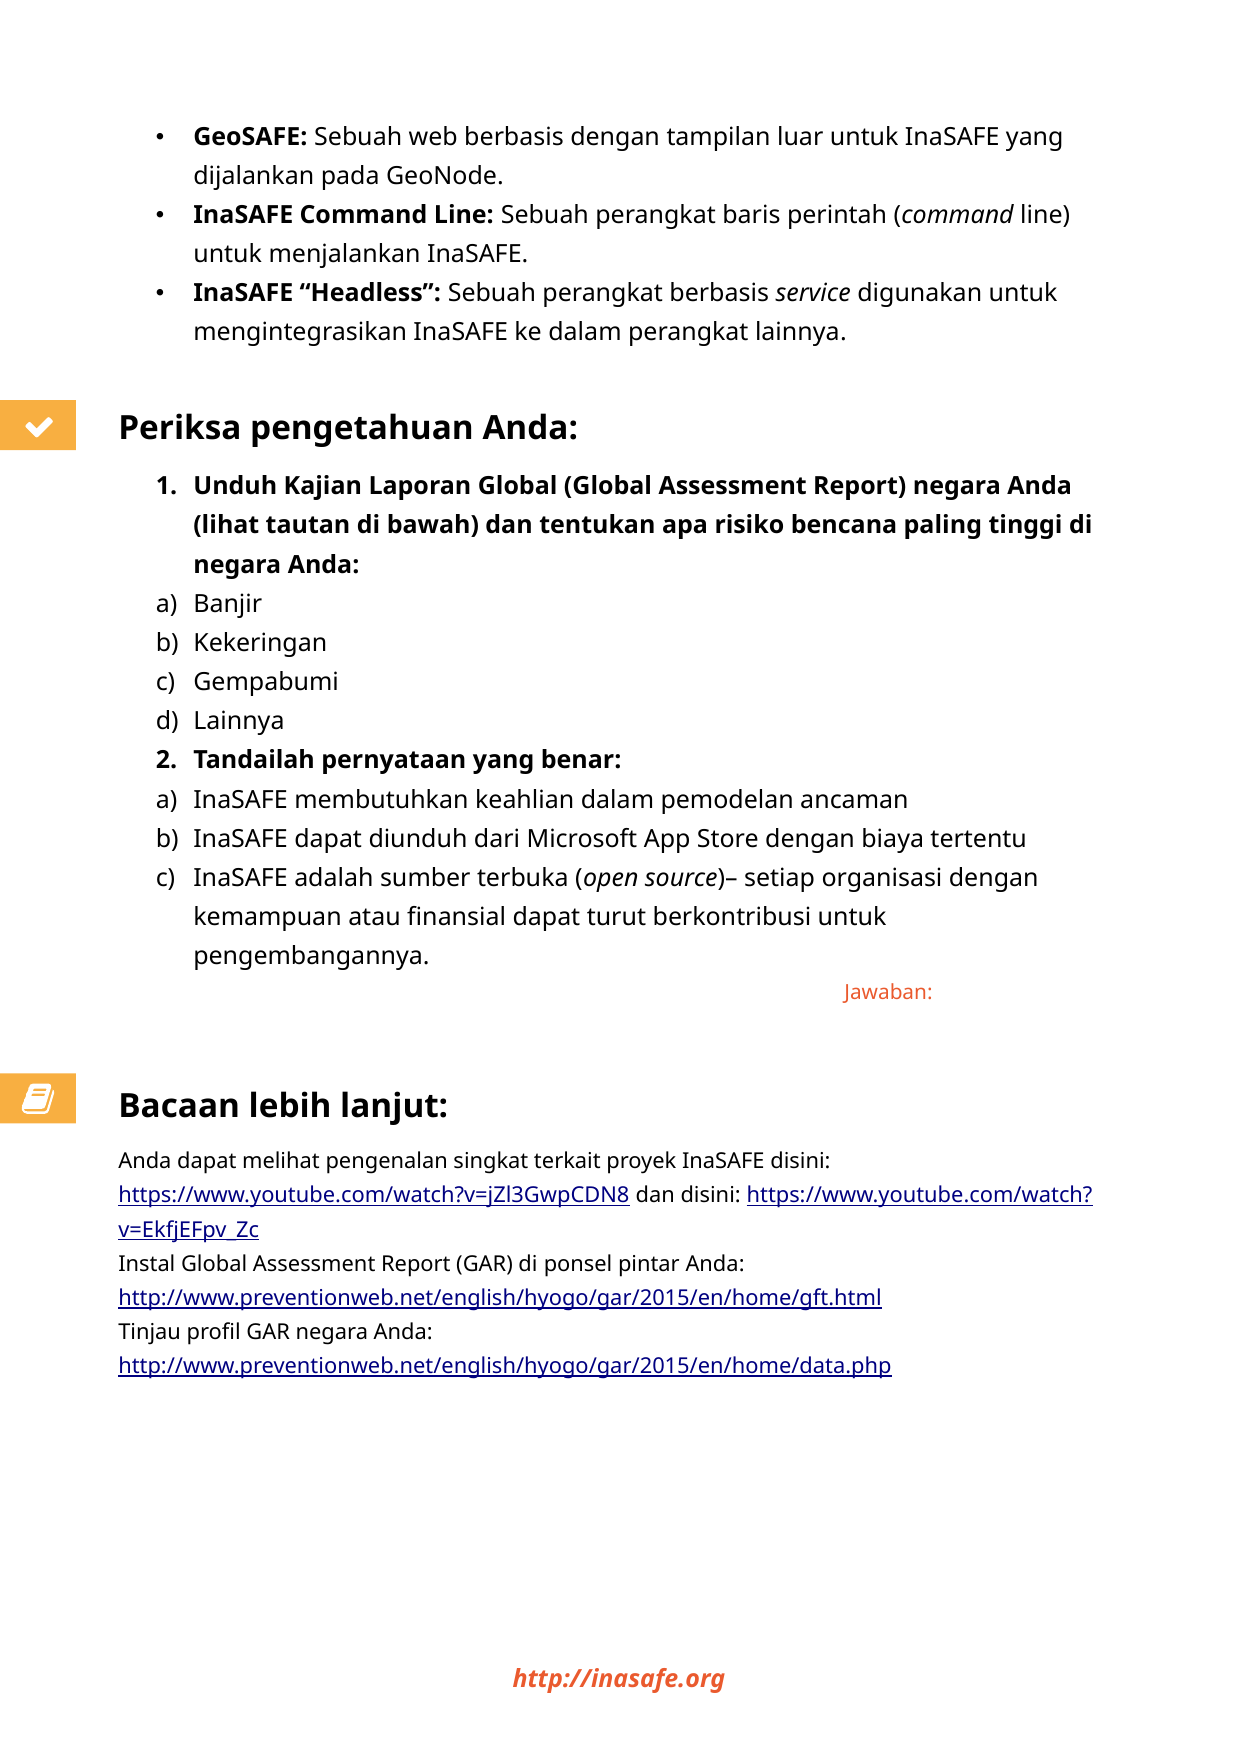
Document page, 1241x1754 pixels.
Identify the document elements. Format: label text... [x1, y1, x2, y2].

text Jawaban: [118, 977, 1122, 1006]
list InaSAFE adalah sumber terbuka (open source)– setiap organisasi dengan kemampuan atau finansial dapat turut berkontribusi untuk pengembangannya. [156, 860, 1122, 972]
list GeoSAFE: Sebuah web berbasis dengan tampilan luar untuk InaSAFE yang dijalankan pada GeoNode. [156, 118, 1122, 191]
list Kekeringan [156, 625, 1122, 659]
list Banjir [156, 586, 1122, 619]
list InaSAFE membutuhkan keahlian dalam pemodelan ancaman [156, 781, 1122, 815]
text http://www.preventionweb.net/english/hyogo/gar/2015/en/home/data.php [118, 1350, 1122, 1380]
subtitle Periksa pengetahuan Anda: [118, 404, 1122, 449]
list Lainnya [156, 703, 1122, 737]
subtitle Bacaan lebih lanjut: [118, 1081, 1122, 1127]
list Unduh Kajian Laporan Global (Global Assessment Report) negara Anda (lihat tautan di bawah) dan tentukan apa risiko bencana paling tinggi di negara Anda: [156, 468, 1122, 580]
list InaSAFE Command Line: Sebuah perangkat baris perintah (command line) untuk menjalankan InaSAFE. [156, 196, 1122, 270]
list InaSAFE dapat diunduh dari Microsoft App Store dengan biaya tertentu [156, 821, 1122, 854]
list Gempabumi [156, 664, 1122, 698]
text Anda dapat melihat pengenalan singkat terkait proyek InaSAFE disini: https://www.youtube.com/watch?v=jZl3GwpCDN8 dan disini: https://www.youtube.com/watch?v=EkfjEFpv_Zc Instal Global Assessment Report (GAR) di ponsel pintar Anda: http://www.preventionweb.net/english/hyogo/gar/2015/en/home/gft.html [118, 1145, 1122, 1312]
text Tinjau profil GAR negara Anda: [118, 1316, 1122, 1346]
list InaSAFE “Headless”: Sebuah perangkat berbasis service digunakan untuk mengintegrasikan InaSAFE ke dalam perangkat lainnya. [156, 275, 1122, 348]
list Tandailah pernyataan yang benar: [156, 742, 1122, 776]
